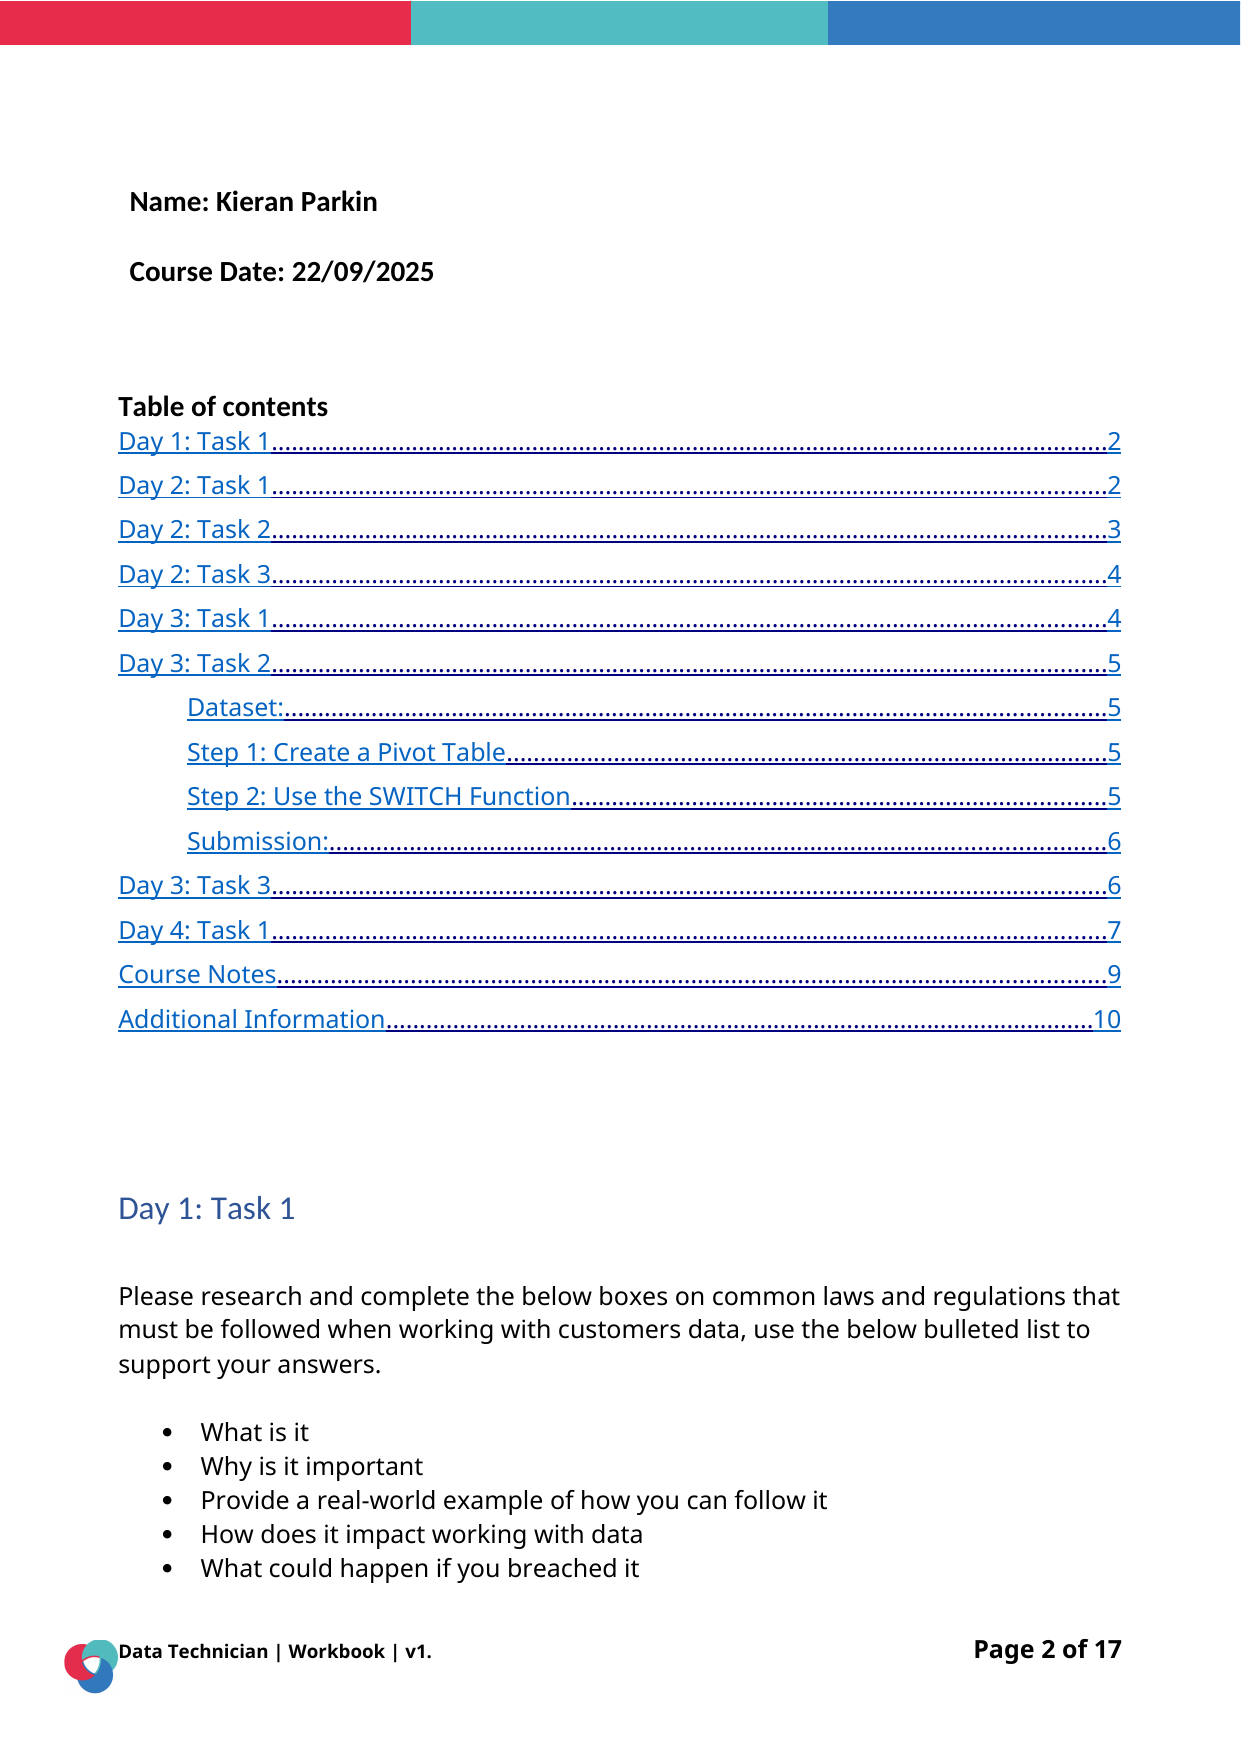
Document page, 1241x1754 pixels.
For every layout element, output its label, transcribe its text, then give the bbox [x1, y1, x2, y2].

text Day 1: Task 1 2 [118, 423, 1122, 457]
text Table of contents [118, 388, 1122, 423]
table_header Name: Kieran Parkin [119, 175, 1120, 245]
text Step 1: Create a Pivot Table 5 [187, 734, 1122, 769]
text Day 3: Task 2 5 [118, 646, 1122, 680]
text Additional Information 10 [118, 1001, 1122, 1036]
table_header [118, 149, 1148, 174]
subtitle Day 1: Task 1 [118, 1187, 1122, 1227]
list What could happen if you breached it [163, 1551, 1122, 1585]
text Day 4: Task 1 7 [118, 912, 1122, 947]
text Day 3: Task 3 6 [118, 868, 1122, 902]
text Dataset: 5 [187, 690, 1122, 724]
list Why is it important [163, 1448, 1122, 1482]
text Day 2: Task 1 2 [118, 468, 1122, 502]
list What is it [163, 1414, 1122, 1448]
text Please research and complete the below boxes on common laws and regulations that must be followed when working with customers data, use the below bulleted list to support your answers. [118, 1278, 1122, 1380]
list How does it impact working with data [163, 1517, 1122, 1551]
text Day 2: Task 3 4 [118, 557, 1122, 591]
text Course Notes 9 [118, 957, 1122, 991]
table_cell Course Date: 22/09/2025 [119, 246, 1120, 316]
text Day 2: Task 2 3 [118, 512, 1122, 546]
text Step 2: Use the SWITCH Function 5 [187, 779, 1122, 813]
text Day 3: Task 1 4 [118, 601, 1122, 635]
table_cell [119, 317, 1120, 387]
text Submission: 6 [187, 823, 1122, 858]
list Provide a real-world example of how you can follow it [163, 1482, 1122, 1517]
